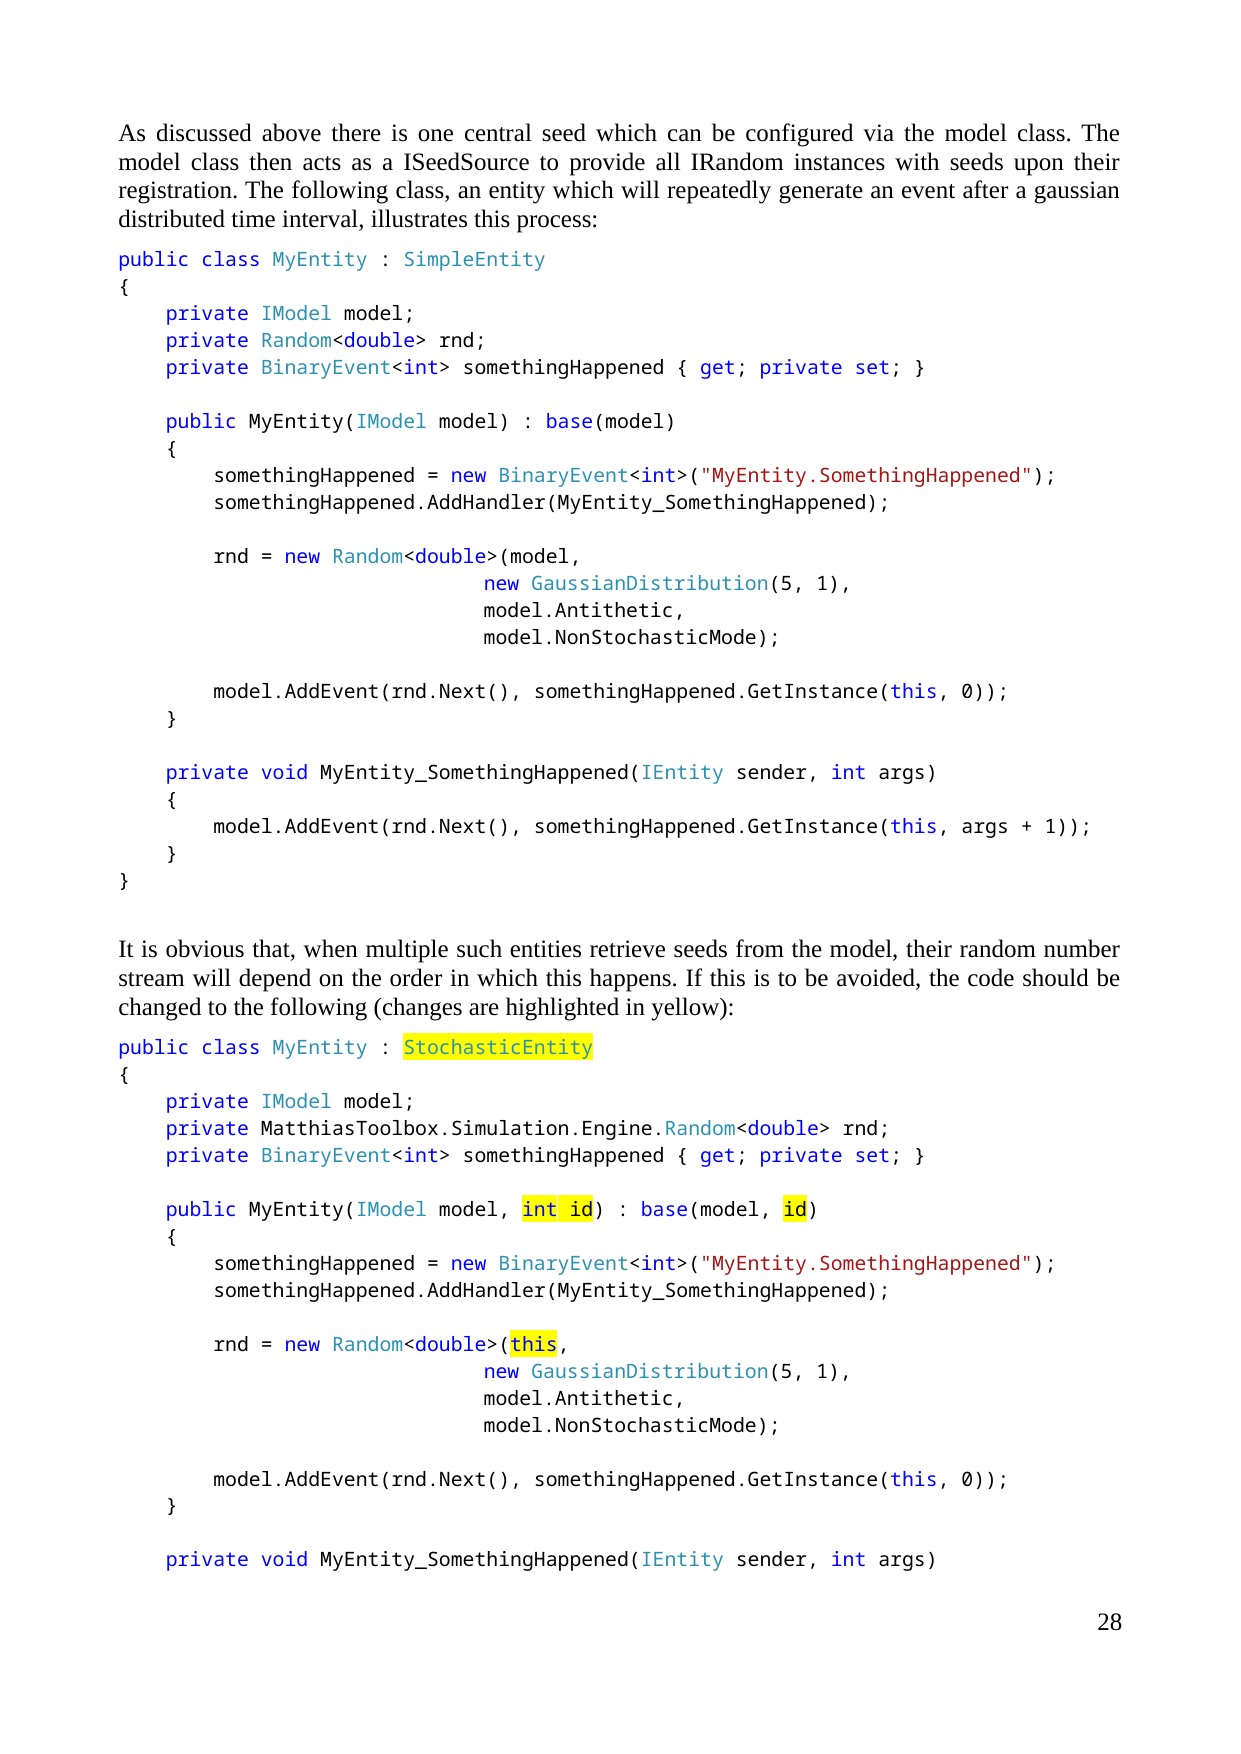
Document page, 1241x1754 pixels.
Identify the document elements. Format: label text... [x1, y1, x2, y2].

text model.Antithetic, [118, 596, 1122, 623]
text model.AddEvent(rnd.Next(), somethingHappened.GetInstance(this, 0)); [118, 677, 1122, 704]
text public MyEntity(IModel model) : base(model) [118, 407, 1122, 434]
text model.NonStochasticMode); [118, 623, 1122, 650]
text new GaussianDistribution(5, 1), [118, 1357, 1122, 1384]
text somethingHappened.AddHandler(MyEntity_SomethingHappened); [118, 1276, 1122, 1303]
text It is obvious that, when multiple such entities retrieve seeds from the model, their random number stream will depend on the order in which this happens. If this is to be avoided, the code should be changed to the following (changes are highlighted in yellow): [118, 934, 1122, 1021]
text public class MyEntity : StochasticEntity [118, 1033, 1122, 1060]
text private void MyEntity_SomethingHappened(IEntity sender, int args) [118, 1546, 1122, 1573]
text { [118, 1222, 1122, 1249]
text { [118, 785, 1122, 812]
text } [118, 704, 1122, 731]
text model.Antithetic, [118, 1384, 1122, 1411]
text private IModel model; [118, 299, 1122, 327]
text somethingHappened = new BinaryEvent<int>("MyEntity.SomethingHappened"); [118, 1249, 1122, 1276]
text As discussed above there is one central seed which can be configured via the model class. The model class then acts as a ISeedSource to provide all IRandom instances with seeds upon their registration. The following class, an entity which will repeatedly generate an event after a gaussian distributed time interval, illustrates this process: [118, 118, 1122, 233]
text } [118, 1492, 1122, 1519]
text { [118, 434, 1122, 461]
text rnd = new Random<double>(model, [118, 542, 1122, 569]
text model.AddEvent(rnd.Next(), somethingHappened.GetInstance(this, args + 1)); [118, 812, 1122, 839]
text new GaussianDistribution(5, 1), [118, 569, 1122, 596]
text model.AddEvent(rnd.Next(), somethingHappened.GetInstance(this, 0)); [118, 1465, 1122, 1492]
text } [118, 839, 1122, 866]
text public MyEntity(IModel model, int id) : base(model, id) [118, 1195, 1122, 1222]
text } [118, 866, 1122, 893]
text private MatthiasToolbox.Simulation.Engine.Random<double> rnd; [118, 1114, 1122, 1141]
text private Random<double> rnd; [118, 327, 1122, 353]
text private IModel model; [118, 1087, 1122, 1114]
text private BinaryEvent<int> somethingHappened { get; private set; } [118, 1141, 1122, 1168]
text rnd = new Random<double>(this, [118, 1330, 1122, 1357]
text somethingHappened = new BinaryEvent<int>("MyEntity.SomethingHappened"); [118, 461, 1122, 488]
text public class MyEntity : SimpleEntity [118, 246, 1122, 273]
text private void MyEntity_SomethingHappened(IEntity sender, int args) [118, 758, 1122, 785]
text { [118, 1060, 1122, 1087]
text somethingHappened.AddHandler(MyEntity_SomethingHappened); [118, 488, 1122, 515]
text private BinaryEvent<int> somethingHappened { get; private set; } [118, 353, 1122, 381]
text { [118, 273, 1122, 299]
text model.NonStochasticMode); [118, 1411, 1122, 1438]
